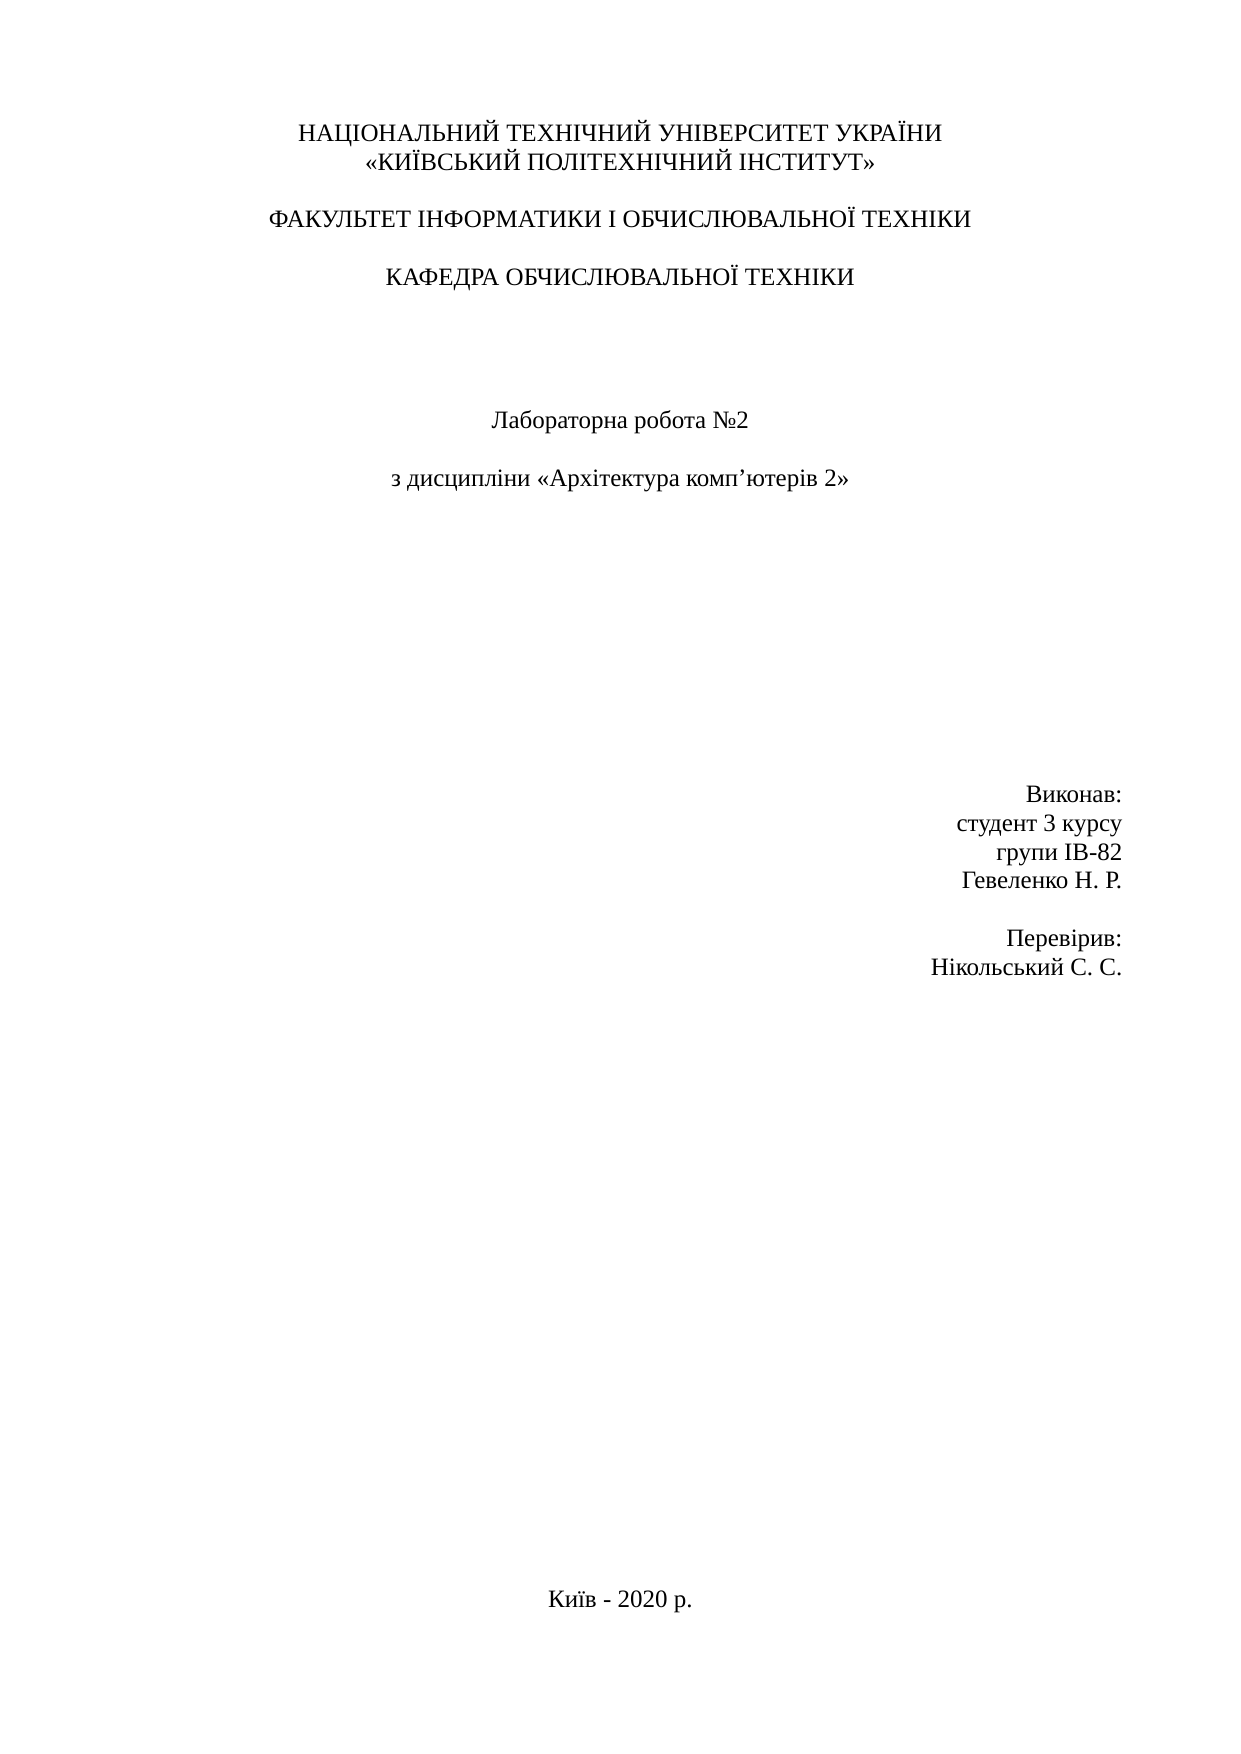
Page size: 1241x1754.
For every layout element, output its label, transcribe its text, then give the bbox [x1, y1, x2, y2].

text «КИЇВСЬКИЙ ПОЛІТЕХНІЧНИЙ ІНСТИТУТ» [118, 147, 1122, 176]
text групи ІВ-82 [118, 837, 1122, 866]
text студент 3 курсу [118, 808, 1122, 837]
text Перевірив: [118, 923, 1122, 952]
text Нікольський С. С. [118, 952, 1122, 981]
text КАФЕДРА ОБЧИСЛЮВАЛЬНОЇ ТЕХНІКИ [118, 262, 1122, 291]
text Гевеленко Н. Р. [118, 866, 1122, 894]
text ФАКУЛЬТЕТ ІНФОРМАТИКИ І ОБЧИСЛЮВАЛЬНОЇ ТЕХНІКИ [118, 204, 1122, 233]
text з дисципліни «Архітектура комп’ютерів 2» [118, 463, 1122, 492]
text Виконав: [118, 779, 1122, 808]
text Лабораторна робота №2 [118, 406, 1122, 434]
text Київ - 2020 р. [118, 1584, 1122, 1613]
text НАЦІОНАЛЬНИЙ ТЕХНІЧНИЙ УНІВЕРСИТЕТ УКРАЇНИ [118, 118, 1122, 147]
